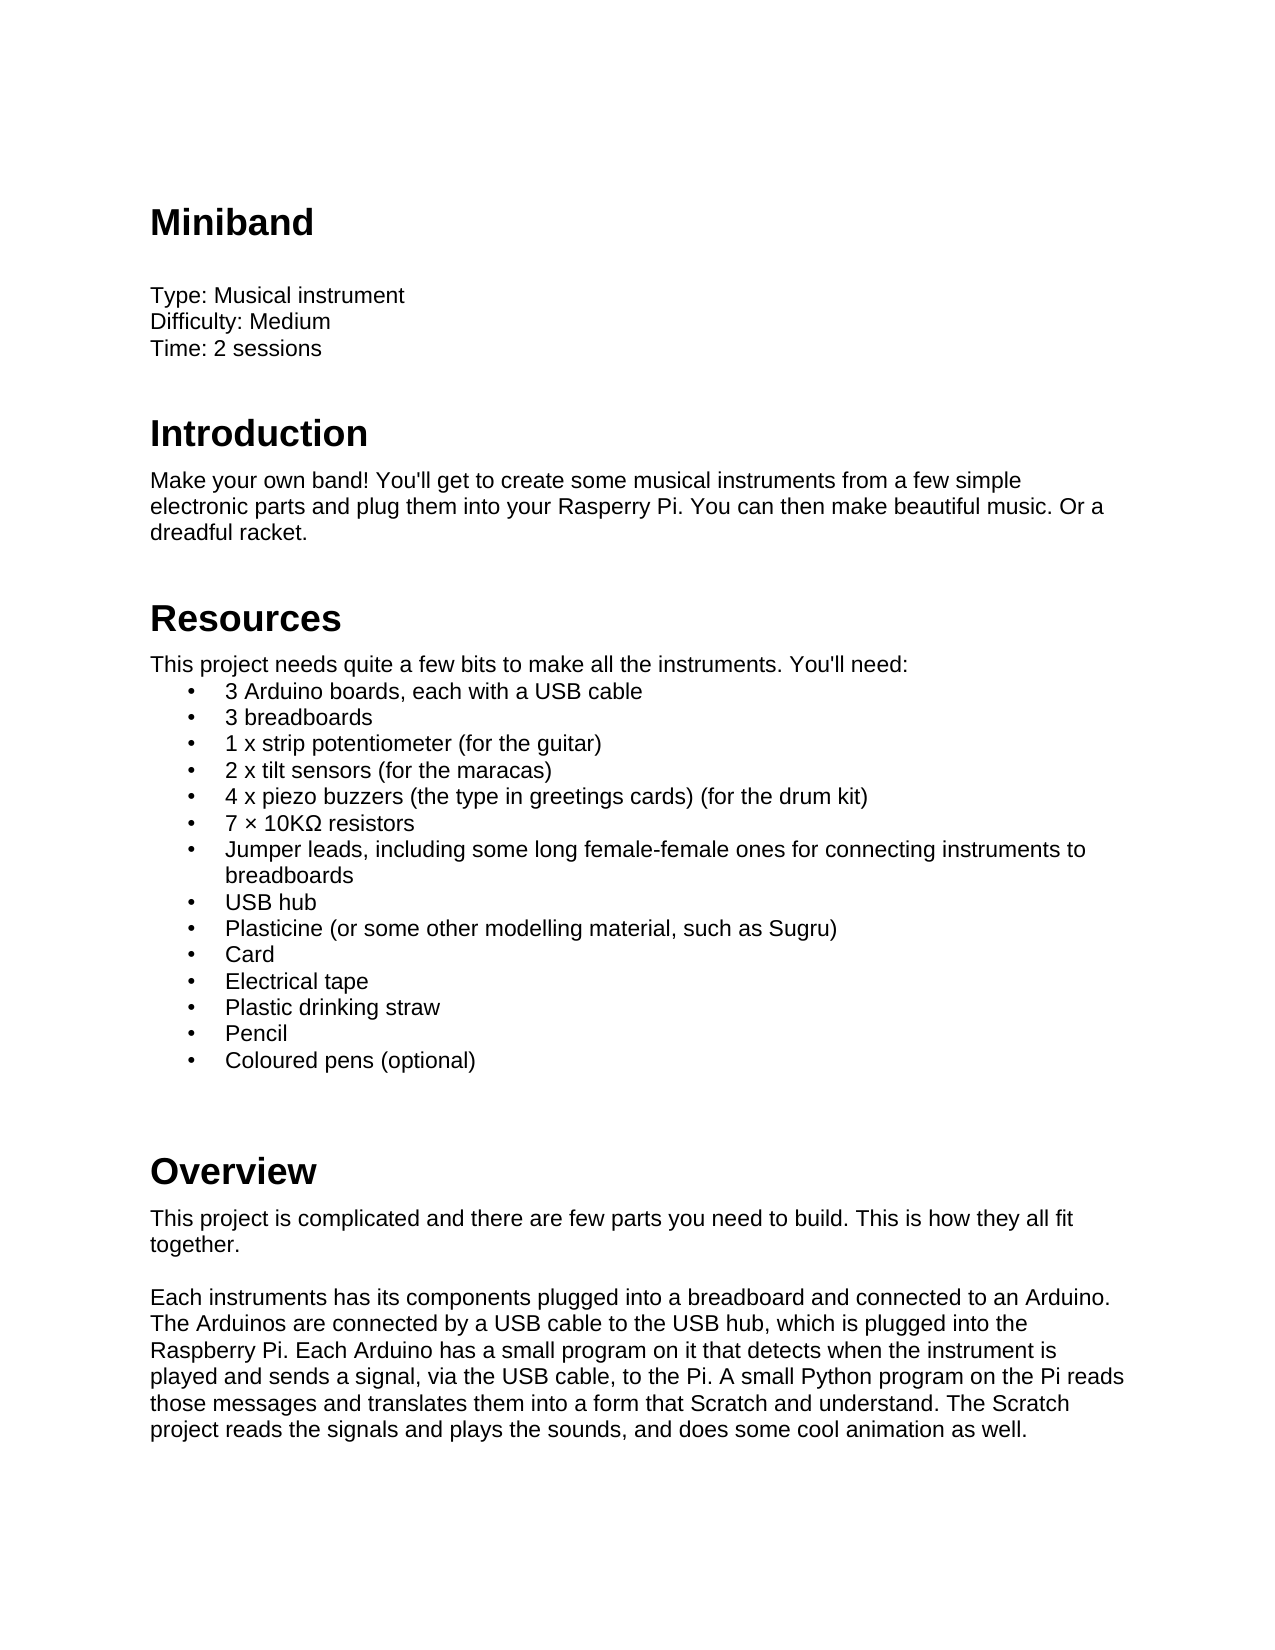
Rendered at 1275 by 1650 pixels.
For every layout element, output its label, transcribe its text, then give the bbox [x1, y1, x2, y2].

list 3 breadboards [187, 704, 1125, 730]
text Each instruments has its components plugged into a breadboard and connected to an Arduino. The Arduinos are connected by a USB cable to the USB hub, which is plugged into the Raspberry Pi. Each Arduino has a small program on it that detects when the instrument is played and sends a signal, via the USB cable, to the Pi. A small Python program on the Pi reads those messages and translates them into a form that Scratch and understand. The Scratch project reads the signals and plays the sounds, and does some cool animation as well. [150, 1284, 1125, 1442]
list 3 Arduino boards, each with a USB cable [187, 678, 1125, 704]
subtitle Overview [150, 1149, 1125, 1192]
text Difficulty: Medium [150, 308, 1125, 335]
subtitle Resources [150, 596, 1125, 639]
list Pencil [187, 1020, 1125, 1047]
list Plasticine (or some other modelling material, such as Sugru) [187, 915, 1125, 941]
list 4 x piezo buzzers (the type in greetings cards) (for the drum kit) [187, 783, 1125, 809]
list 2 x tilt sensors (for the maracas) [187, 757, 1125, 783]
list Plastic drinking straw [187, 994, 1125, 1020]
subtitle Introduction [150, 411, 1125, 454]
list Jumper leads, including some long female-female ones for connecting instruments to breadboards [187, 836, 1125, 888]
list 7 × 10KΩ resistors [187, 809, 1125, 836]
text Time: 2 sessions [150, 335, 1125, 361]
list Electrical tape [187, 968, 1125, 994]
list Coloured pens (optional) [187, 1047, 1125, 1073]
subtitle Miniband [150, 200, 1125, 243]
list 1 x strip potentiometer (for the guitar) [187, 730, 1125, 757]
text This project needs quite a few bits to make all the instruments. You'll need: [150, 651, 1125, 678]
list USB hub [187, 888, 1125, 915]
text Make your own band! You'll get to create some musical instruments from a few simple electronic parts and plug them into your Rasperry Pi. You can then make beautiful music. Or a dreadful racket. [150, 467, 1125, 546]
text Type: Musical instrument [150, 282, 1125, 308]
text This project is complicated and there are few parts you need to build. This is how they all fit together. [150, 1205, 1125, 1258]
list Card [187, 941, 1125, 968]
